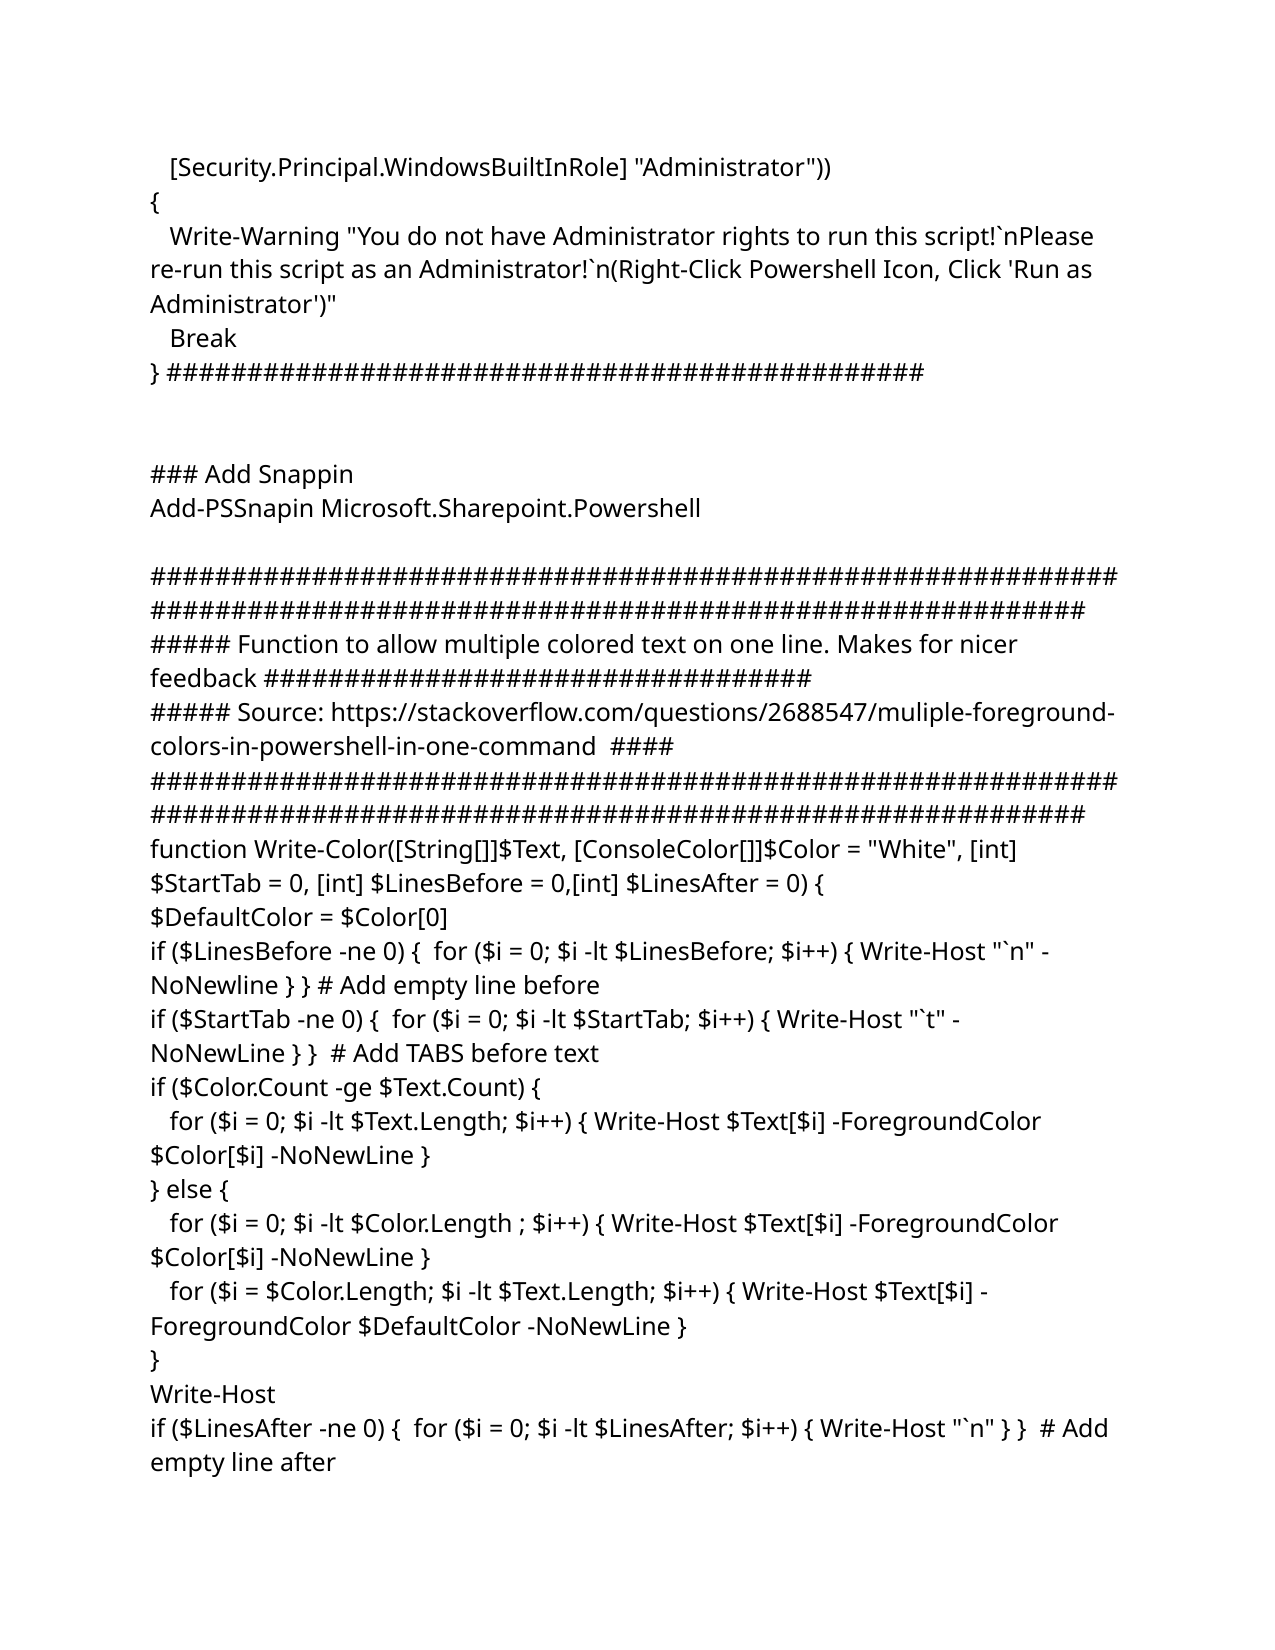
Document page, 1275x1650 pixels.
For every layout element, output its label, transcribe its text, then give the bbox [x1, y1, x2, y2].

text for ($i = 0; $i -lt $Color.Length ; $i++) { Write-Host $Text[$i] -ForegroundColor $Color[$i] -NoNewLine } [150, 1206, 1125, 1274]
text { [150, 184, 1125, 218]
text for ($i = 0; $i -lt $Text.Length; $i++) { Write-Host $Text[$i] -ForegroundColor $Color[$i] -NoNewLine } [150, 1104, 1125, 1172]
text if ($LinesBefore -ne 0) { for ($i = 0; $i -lt $LinesBefore; $i++) { Write-Host "`n" -NoNewline } } # Add empty line before [150, 933, 1125, 1002]
text [Security.Principal.WindowsBuiltInRole] "Administrator")) [150, 150, 1125, 184]
text Break [150, 320, 1125, 354]
text ##### Source: https://stackoverflow.com/questions/2688547/muliple-foreground-colors-in-powershell-in-one-command #### [150, 695, 1125, 763]
text Write-Warning "You do not have Administrator rights to run this script!`nPlease re-run this script as an Administrator!`n(Right-Click Powershell Icon, Click 'Run as Administrator')" [150, 218, 1125, 320]
text Add-PSSnapin Microsoft.Sharepoint.Powershell [150, 491, 1125, 525]
text } [150, 1342, 1125, 1376]
text ###################################################################################################################### [150, 763, 1125, 831]
text for ($i = $Color.Length; $i -lt $Text.Length; $i++) { Write-Host $Text[$i] -ForegroundColor $DefaultColor -NoNewLine } [150, 1274, 1125, 1342]
text if ($Color.Count -ge $Text.Count) { [150, 1070, 1125, 1104]
text ##### Function to allow multiple colored text on one line. Makes for nicer feedback ################################## [150, 627, 1125, 695]
text if ($LinesAfter -ne 0) { for ($i = 0; $i -lt $LinesAfter; $i++) { Write-Host "`n" } } # Add empty line after [150, 1410, 1125, 1478]
text } ############################################### [150, 354, 1125, 388]
text } else { [150, 1172, 1125, 1206]
text $DefaultColor = $Color[0] [150, 899, 1125, 933]
text Write-Host [150, 1376, 1125, 1410]
text function Write-Color([String[]]$Text, [ConsoleColor[]]$Color = "White", [int]$StartTab = 0, [int] $LinesBefore = 0,[int] $LinesAfter = 0) { [150, 831, 1125, 899]
text ### Add Snappin [150, 457, 1125, 491]
text ###################################################################################################################### [150, 559, 1125, 627]
text if ($StartTab -ne 0) { for ($i = 0; $i -lt $StartTab; $i++) { Write-Host "`t" -NoNewLine } } # Add TABS before text [150, 1002, 1125, 1070]
